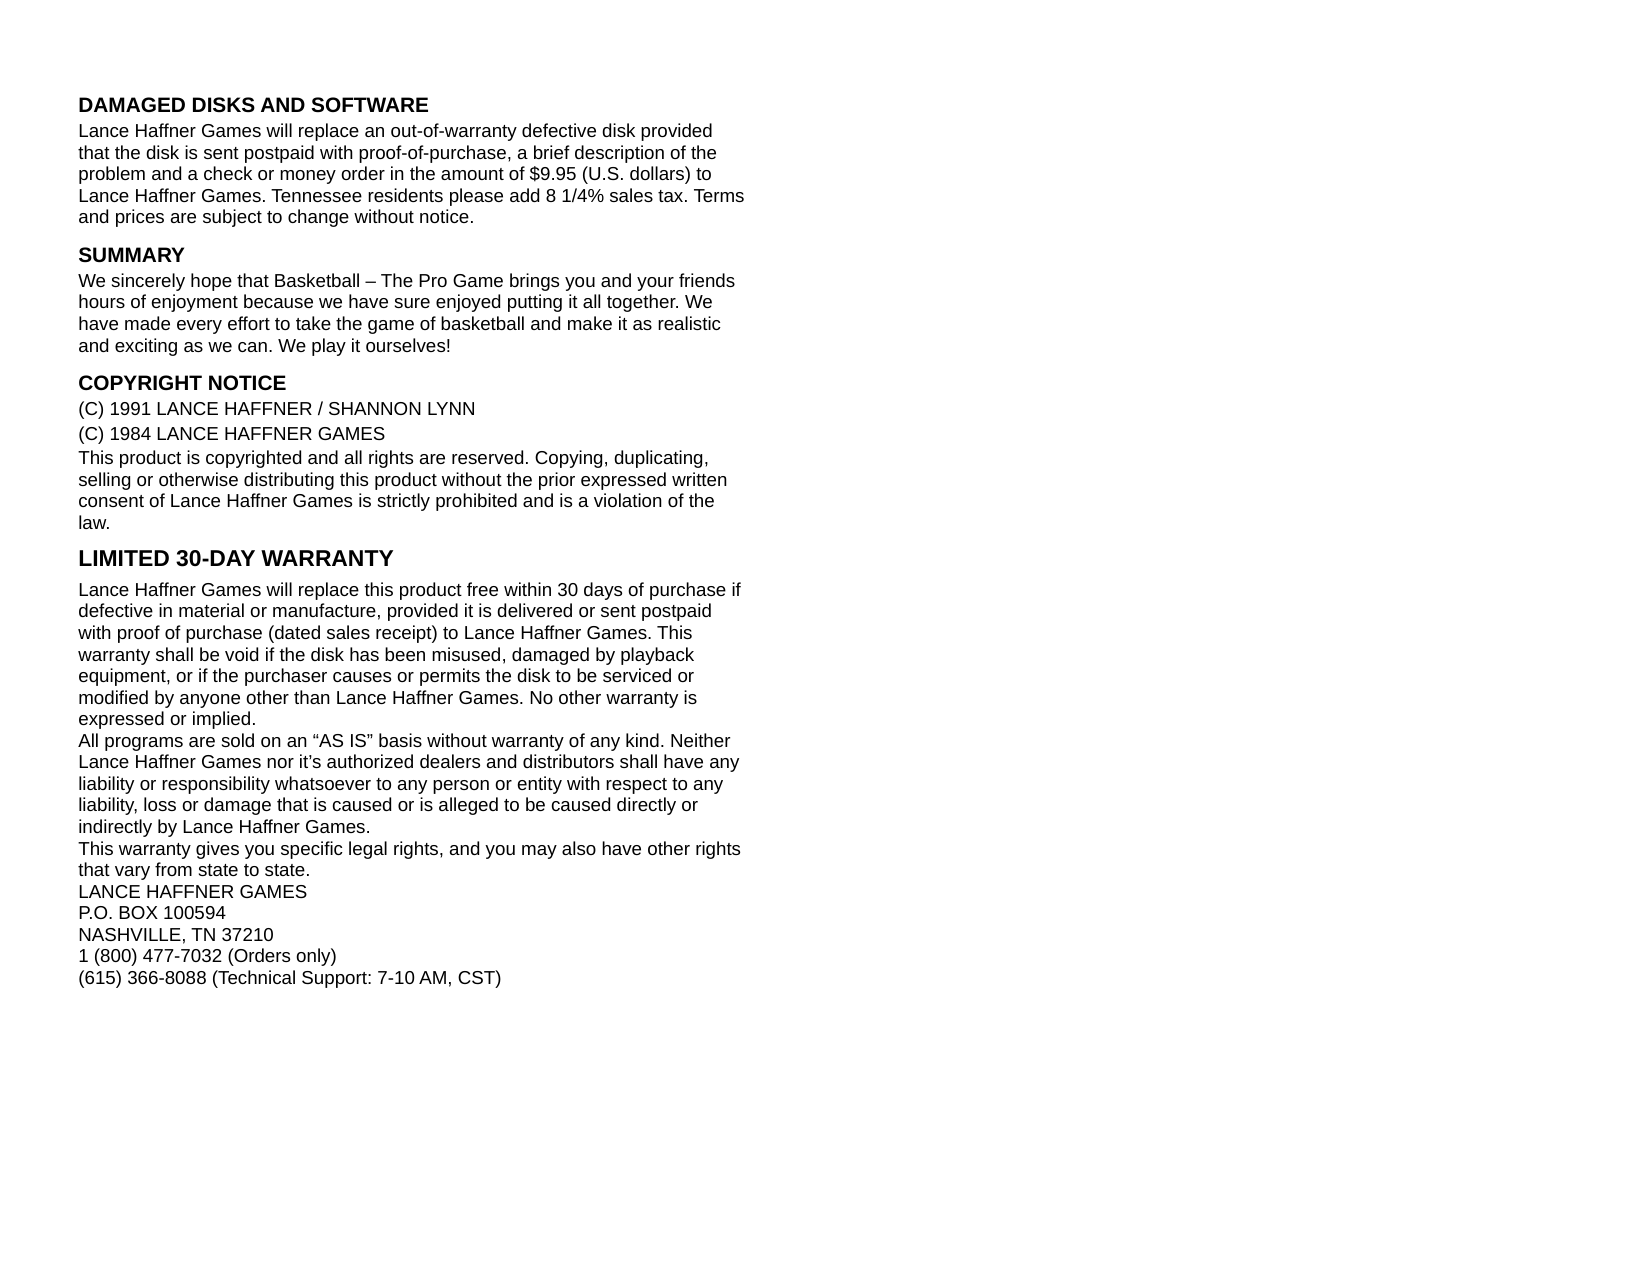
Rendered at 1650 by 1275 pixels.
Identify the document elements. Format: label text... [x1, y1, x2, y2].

table_header [748, 75, 815, 1006]
table_header DAMAGED DISKS AND SOFTWARE Lance Haffner Games will replace an out-of-warranty defective disk provided that the disk is sent postpaid with proof-of-purchase, a brief description of the problem and a check or money order in the amount of $9.95 (U.S. dollars) to Lance Haffner Games. Tennessee residents please add 8 1/4% sales tax. Terms and prices are subject to change without notice. SUMMARY We sincerely hope that Basketball – The Pro Game brings you and your friends hours of enjoyment because we have sure enjoyed putting it all together. We have made every effort to take the game of basketball and make it as realistic and exciting as we can. We play it ourselves! COPYRIGHT NOTICE (C) 1991 LANCE HAFFNER / SHANNON LYNN (C) 1984 LANCE HAFFNER GAMES This product is copyrighted and all rights are reserved. Copying, duplicating, selling or otherwise distributing this product without the prior expressed written consent of Lance Haffner Games is strictly prohibited and is a violation of the law. LIMITED 30-DAY WARRANTY Lance Haffner Games will replace this product free within 30 days of purchase if defective in material or manufacture, provided it is delivered or sent postpaid with proof of purchase (dated sales receipt) to Lance Haffner Games. This warranty shall be void if the disk has been misused, damaged by playback equipment, or if the purchaser causes or permits the disk to be serviced or modified by anyone other than Lance Haffner Games. No other warranty is expressed or implied. All programs are sold on an “AS IS” basis without warranty of any kind. Neither Lance Haffner Games nor it’s authorized dealers and distributors shall have any liability or responsibility whatsoever to any person or entity with respect to any liability, loss or damage that is caused or is alleged to be caused directly or indirectly by Lance Haffner Games. This warranty gives you specific legal rights, and you may also have other rights that vary from state to state. LANCE HAFFNER GAMES P.O. BOX 100594 NASHVILLE, TN 37210 1 (800) 477-7032 (Orders only) (615) 366-8088 (Technical Support: 7-10 AM, CST) [75, 75, 748, 1006]
table_header [815, 75, 1490, 1006]
